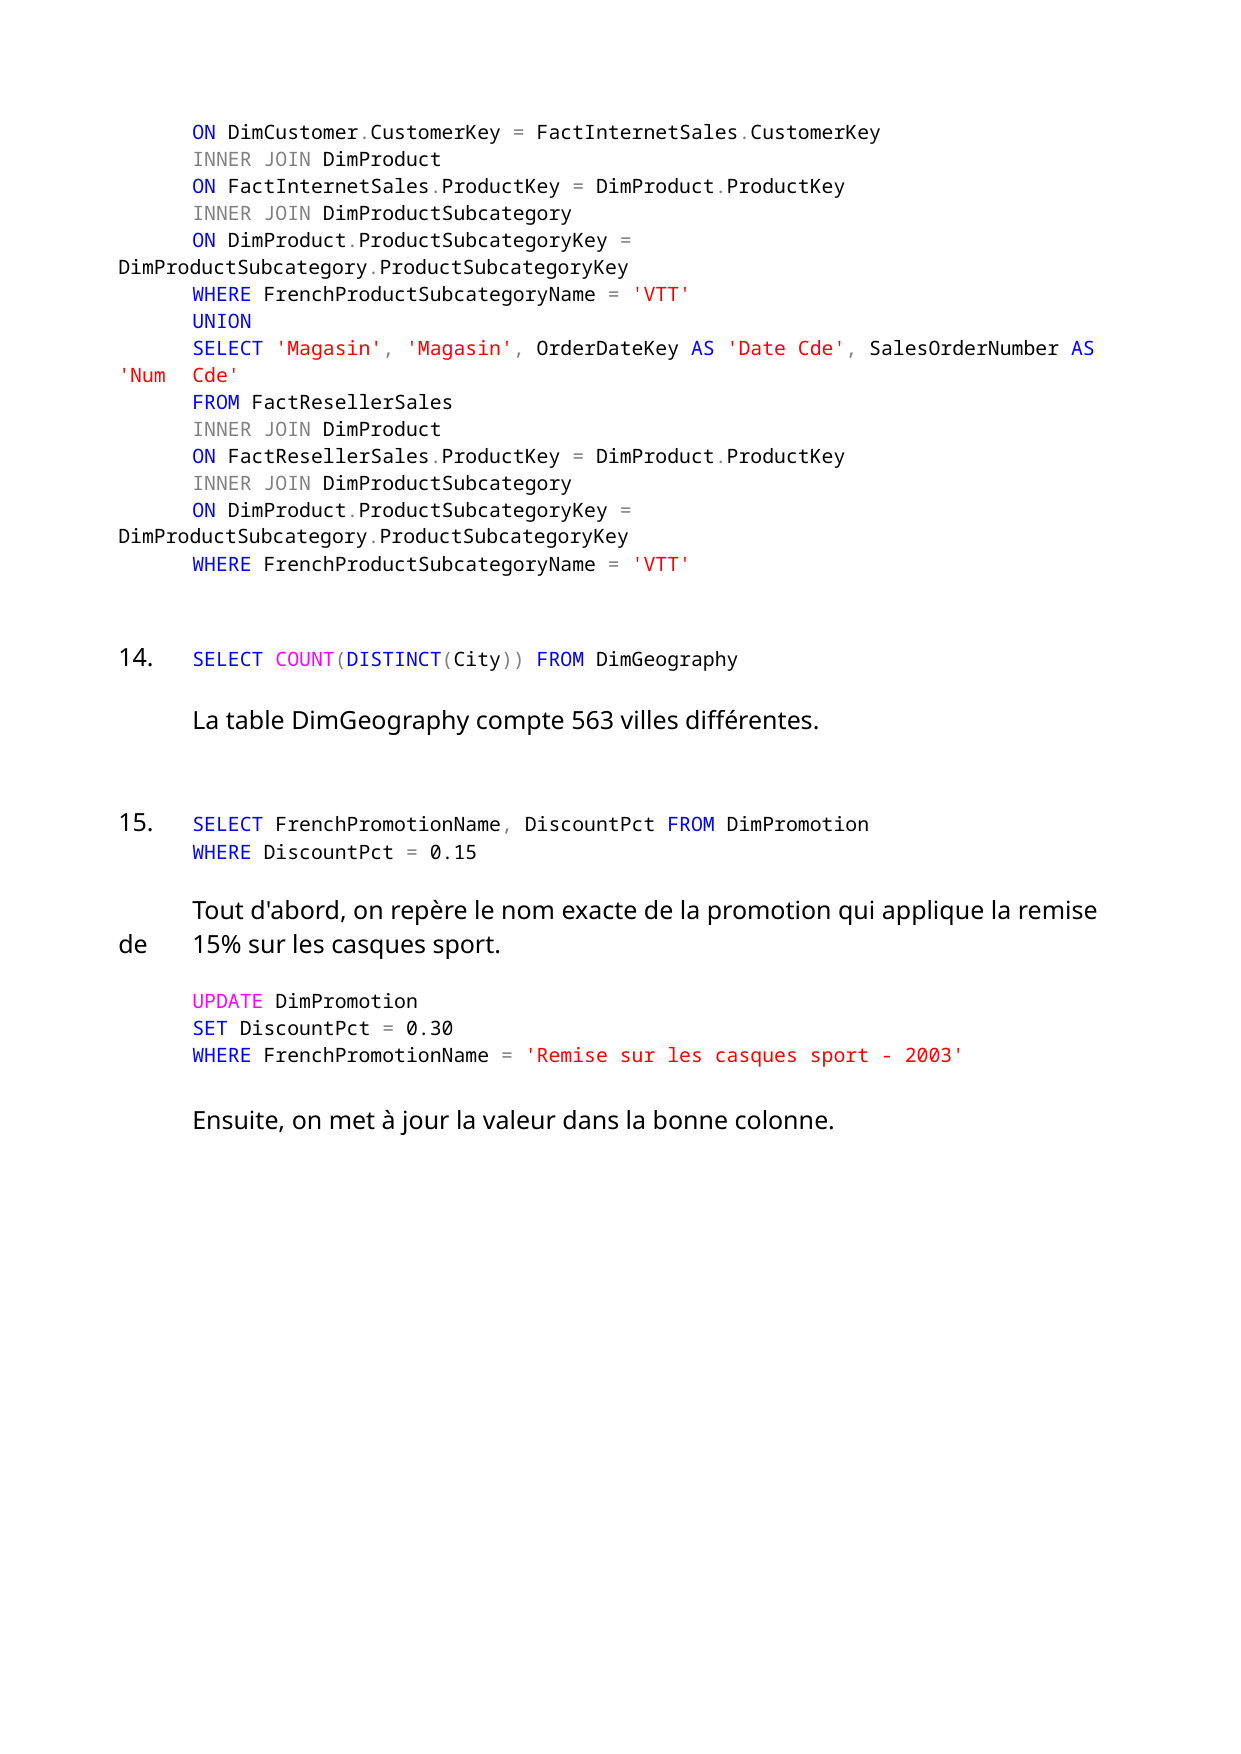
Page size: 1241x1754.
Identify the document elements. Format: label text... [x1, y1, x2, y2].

text WHERE FrenchProductSubcategoryName = 'VTT' [118, 550, 1122, 577]
text UNION [118, 307, 1122, 334]
text INNER JOIN DimProduct [118, 145, 1122, 172]
text SET DiscountPct = 0.30 [118, 1015, 1122, 1042]
text FROM FactResellerSales [118, 388, 1122, 415]
text WHERE FrenchProductSubcategoryName = 'VTT' [118, 280, 1122, 307]
text 14. SELECT COUNT(DISTINCT(City)) FROM DimGeography [118, 639, 1122, 674]
text WHERE DiscountPct = 0.15 [118, 839, 1122, 866]
text INNER JOIN DimProductSubcategory [118, 469, 1122, 496]
text UPDATE DimPromotion [118, 988, 1122, 1015]
text ON FactInternetSales.ProductKey = DimProduct.ProductKey [118, 172, 1122, 199]
text INNER JOIN DimProductSubcategory [118, 199, 1122, 226]
text Tout d'abord, on repère le nom exacte de la promotion qui applique la remise de 15% sur les casques sport. [118, 893, 1122, 961]
text 15. SELECT FrenchPromotionName, DiscountPct FROM DimPromotion [118, 804, 1122, 839]
text WHERE FrenchPromotionName = 'Remise sur les casques sport - 2003' [118, 1042, 1122, 1069]
text ON DimProduct.ProductSubcategoryKey = DimProductSubcategory.ProductSubcategoryKey [118, 496, 1122, 550]
text La table DimGeography compte 563 villes différentes. [118, 702, 1122, 736]
text ON DimProduct.ProductSubcategoryKey = DimProductSubcategory.ProductSubcategoryKey [118, 226, 1122, 280]
text SELECT 'Magasin', 'Magasin', OrderDateKey AS 'Date Cde', SalesOrderNumber AS 'Num Cde' [118, 334, 1122, 388]
text ON DimCustomer.CustomerKey = FactInternetSales.CustomerKey [118, 118, 1122, 145]
text ON FactResellerSales.ProductKey = DimProduct.ProductKey [118, 442, 1122, 469]
text Ensuite, on met à jour la valeur dans la bonne colonne. [118, 1103, 1122, 1137]
text INNER JOIN DimProduct [118, 415, 1122, 442]
